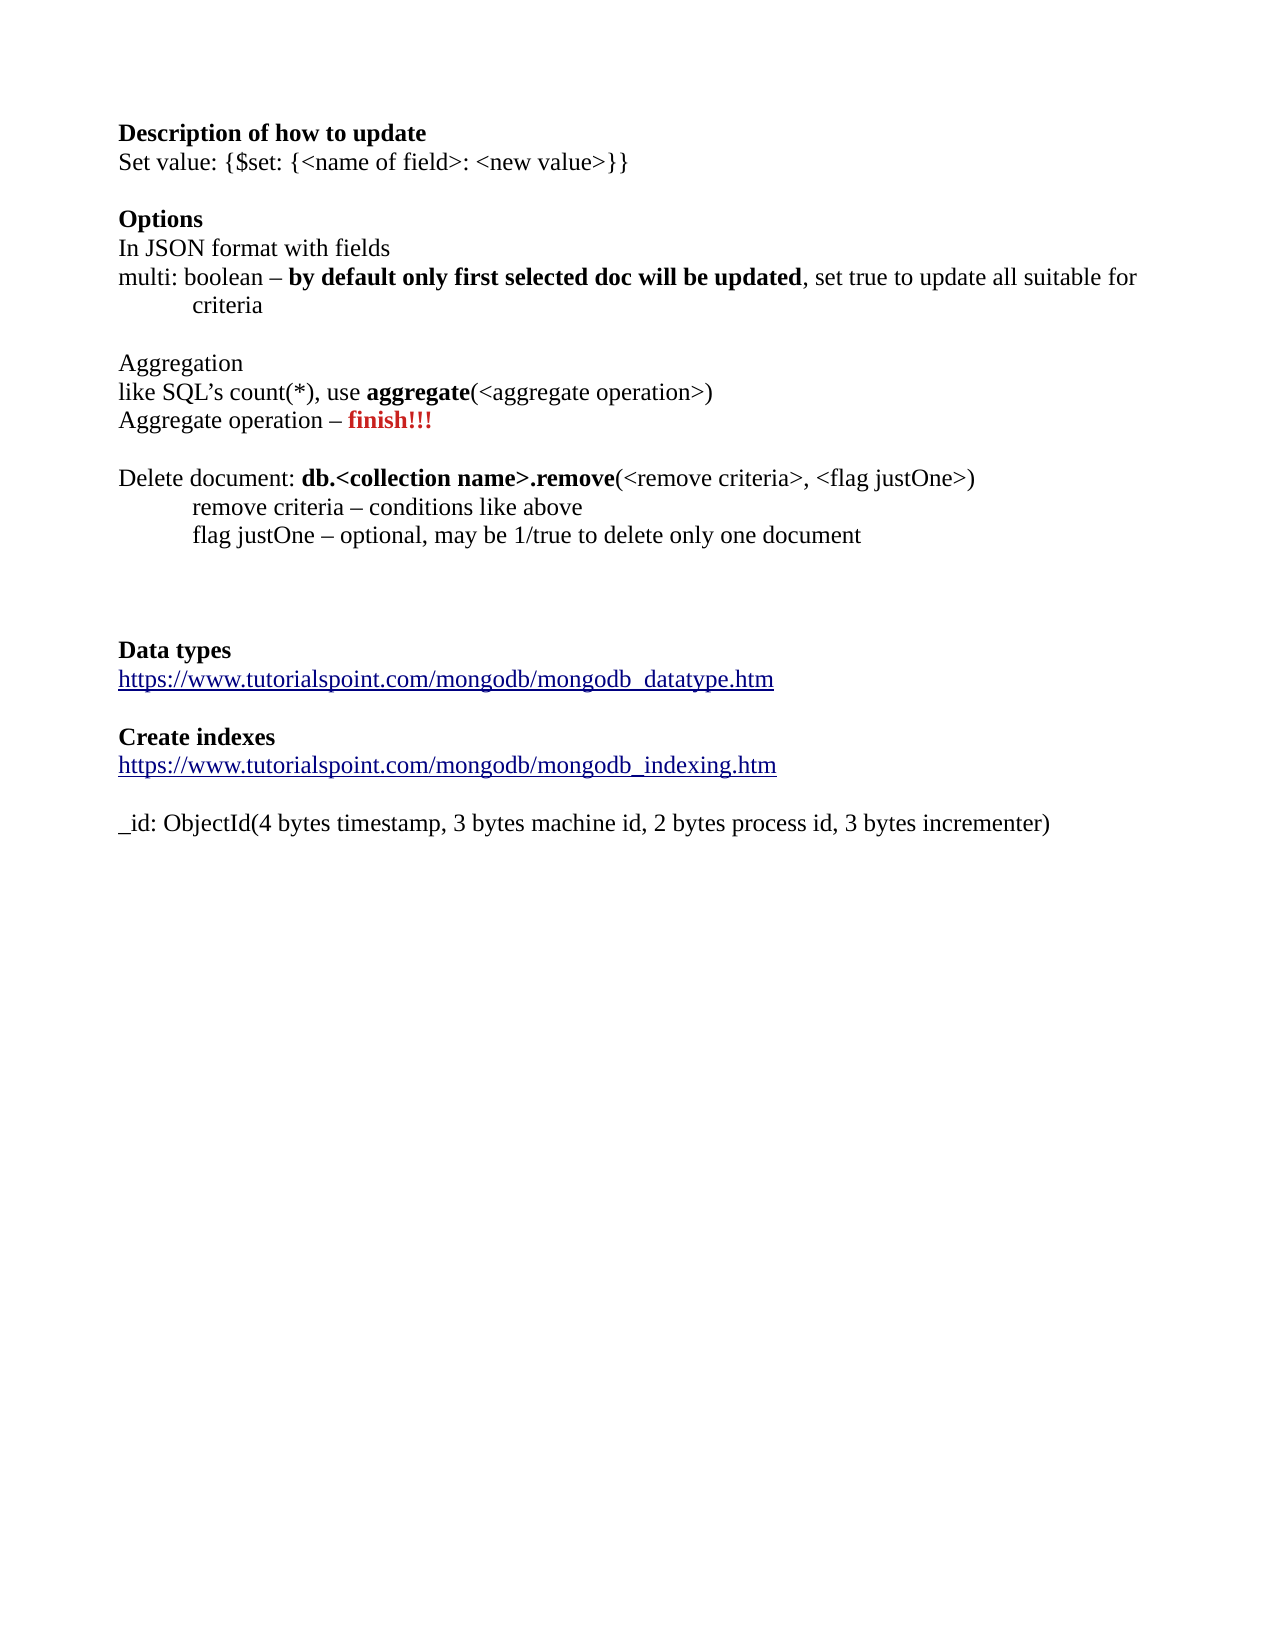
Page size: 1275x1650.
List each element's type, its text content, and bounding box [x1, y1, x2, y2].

text Create indexes [118, 722, 1157, 751]
text flag justOne – optional, may be 1/true to delete only one document [118, 521, 1157, 549]
text multi: boolean – by default only first selected doc will be updated, set true to update all suitable for criteria [118, 262, 1157, 319]
text Description of how to update [118, 118, 1157, 147]
text remove criteria – conditions like above [118, 492, 1157, 521]
text Delete document: db.<collection name>.remove(<remove criteria>, <flag justOne>) [118, 463, 1157, 492]
text https://www.tutorialspoint.com/mongodb/mongodb_indexing.htm [118, 751, 1157, 779]
text https://www.tutorialspoint.com/mongodb/mongodb_datatype.htm [118, 664, 1157, 693]
text Aggregate operation – finish!!! [118, 406, 1157, 434]
text In JSON format with fields [118, 233, 1157, 262]
text _id: ObjectId(4 bytes timestamp, 3 bytes machine id, 2 bytes process id, 3 bytes incrementer) [118, 808, 1157, 837]
text Options [118, 204, 1157, 233]
text Aggregation [118, 348, 1157, 377]
text like SQL’s count(*), use aggregate(<aggregate operation>) [118, 377, 1157, 406]
text Set value: {$set: {<name of field>: <new value>}} [118, 147, 1157, 176]
text Data types [118, 636, 1157, 664]
